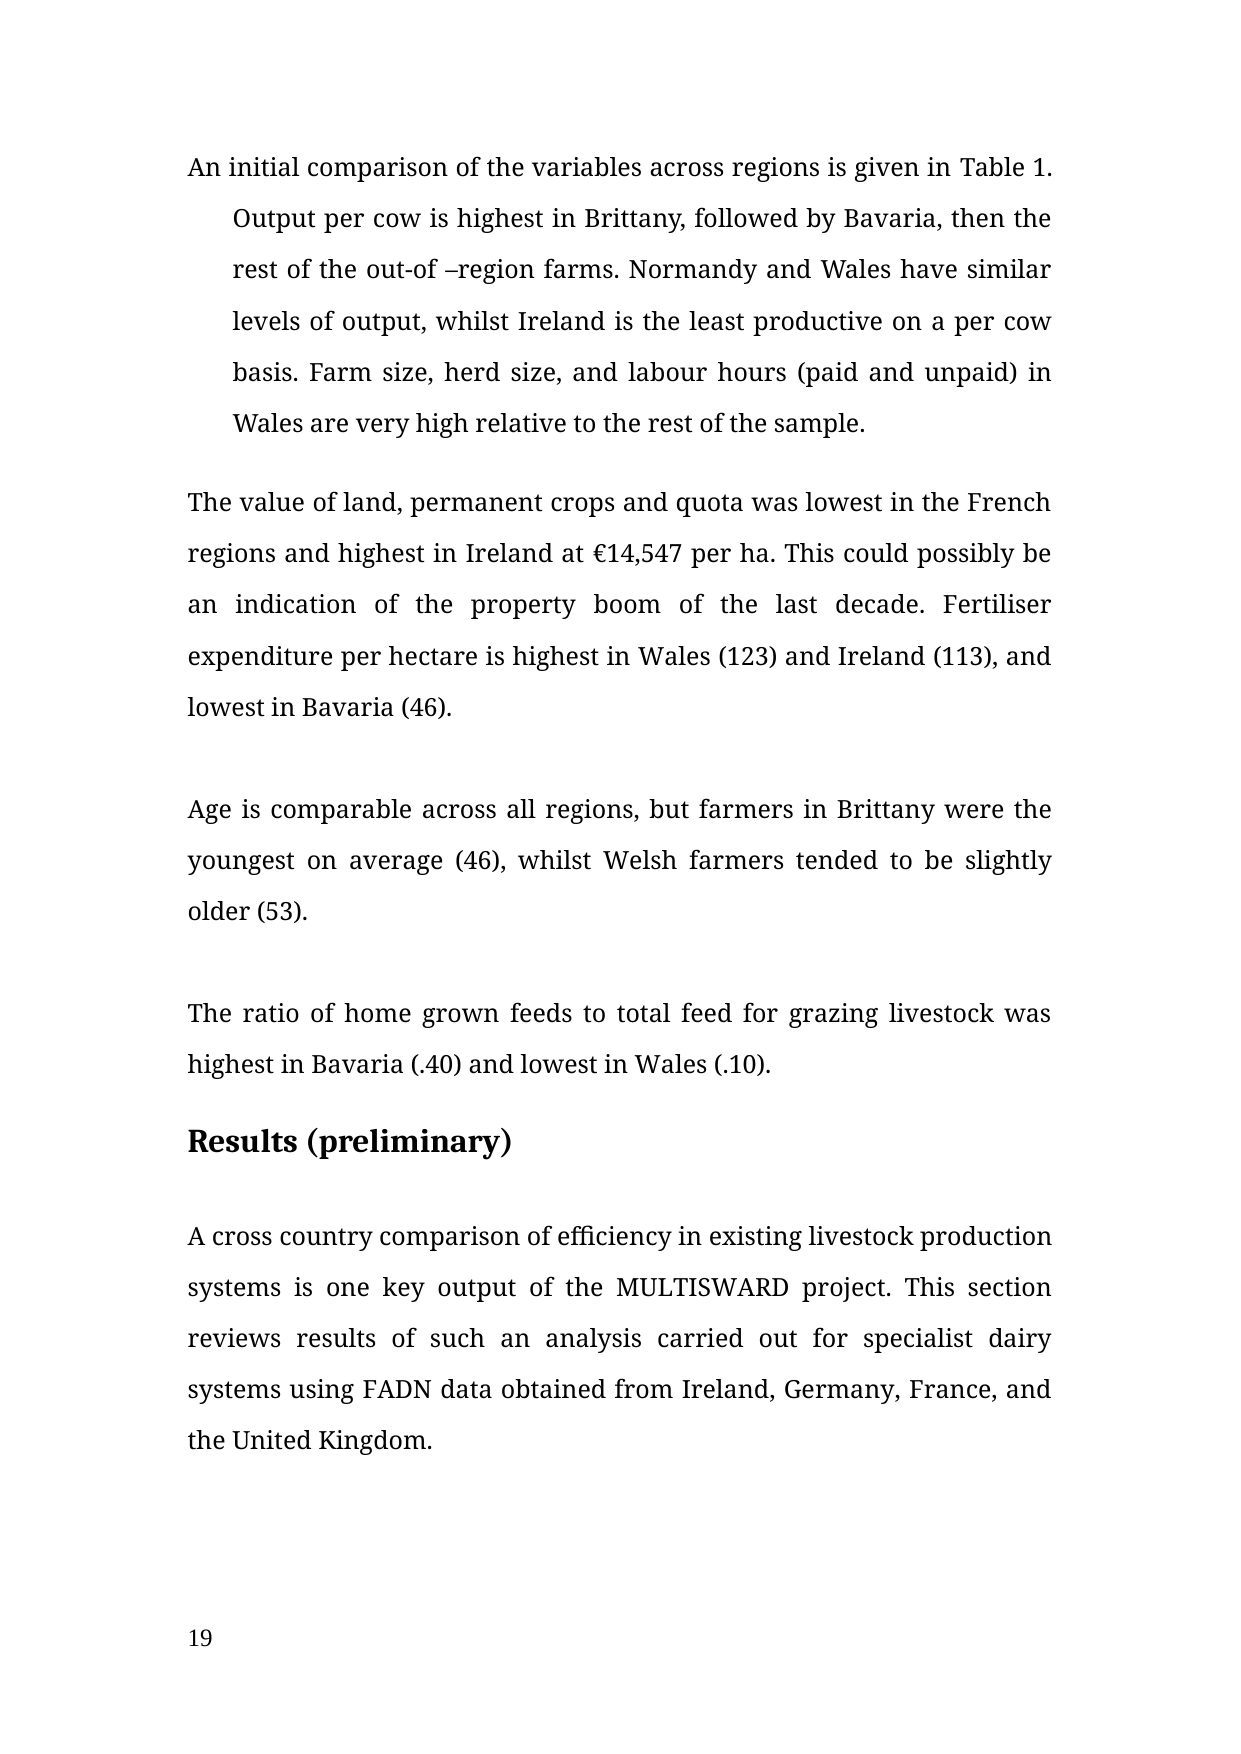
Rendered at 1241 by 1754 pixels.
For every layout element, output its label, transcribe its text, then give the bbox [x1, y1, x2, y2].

subtitle Results (preliminary) [187, 1122, 1053, 1161]
text The value of land, permanent crops and quota was lowest in the French regions and highest in Ireland at €14,547 per ha. This could possibly be an indication of the property boom of the last decade. Fertiliser expenditure per hectare is highest in Wales (123) and Ireland (113), and lowest in Bavaria (46). [187, 485, 1053, 723]
text The ratio of home grown feeds to total feed for grazing livestock was highest in Bavaria (.40) and lowest in Wales (.10). [187, 995, 1053, 1081]
subtitle An initial comparison of the variables across regions is given in Table 1. Output per cow is highest in Brittany, followed by Bavaria, then the rest of the out-of –region farms. Normandy and Wales have similar levels of output, whilst Ireland is the least productive on a per cow basis. Farm size, herd size, and labour hours (paid and unpaid) in Wales are very high relative to the rest of the sample. [187, 150, 1053, 439]
text Age is comparable across all regions, but farmers in Brittany were the youngest on average (46), whilst Welsh farmers tended to be slightly older (53). [187, 791, 1053, 927]
text A cross country comparison of efficiency in existing livestock production systems is one key output of the MULTISWARD project. This section reviews results of such an analysis carried out for specialist dairy systems using FADN data obtained from Ireland, Germany, France, and the United Kingdom. [187, 1218, 1053, 1456]
